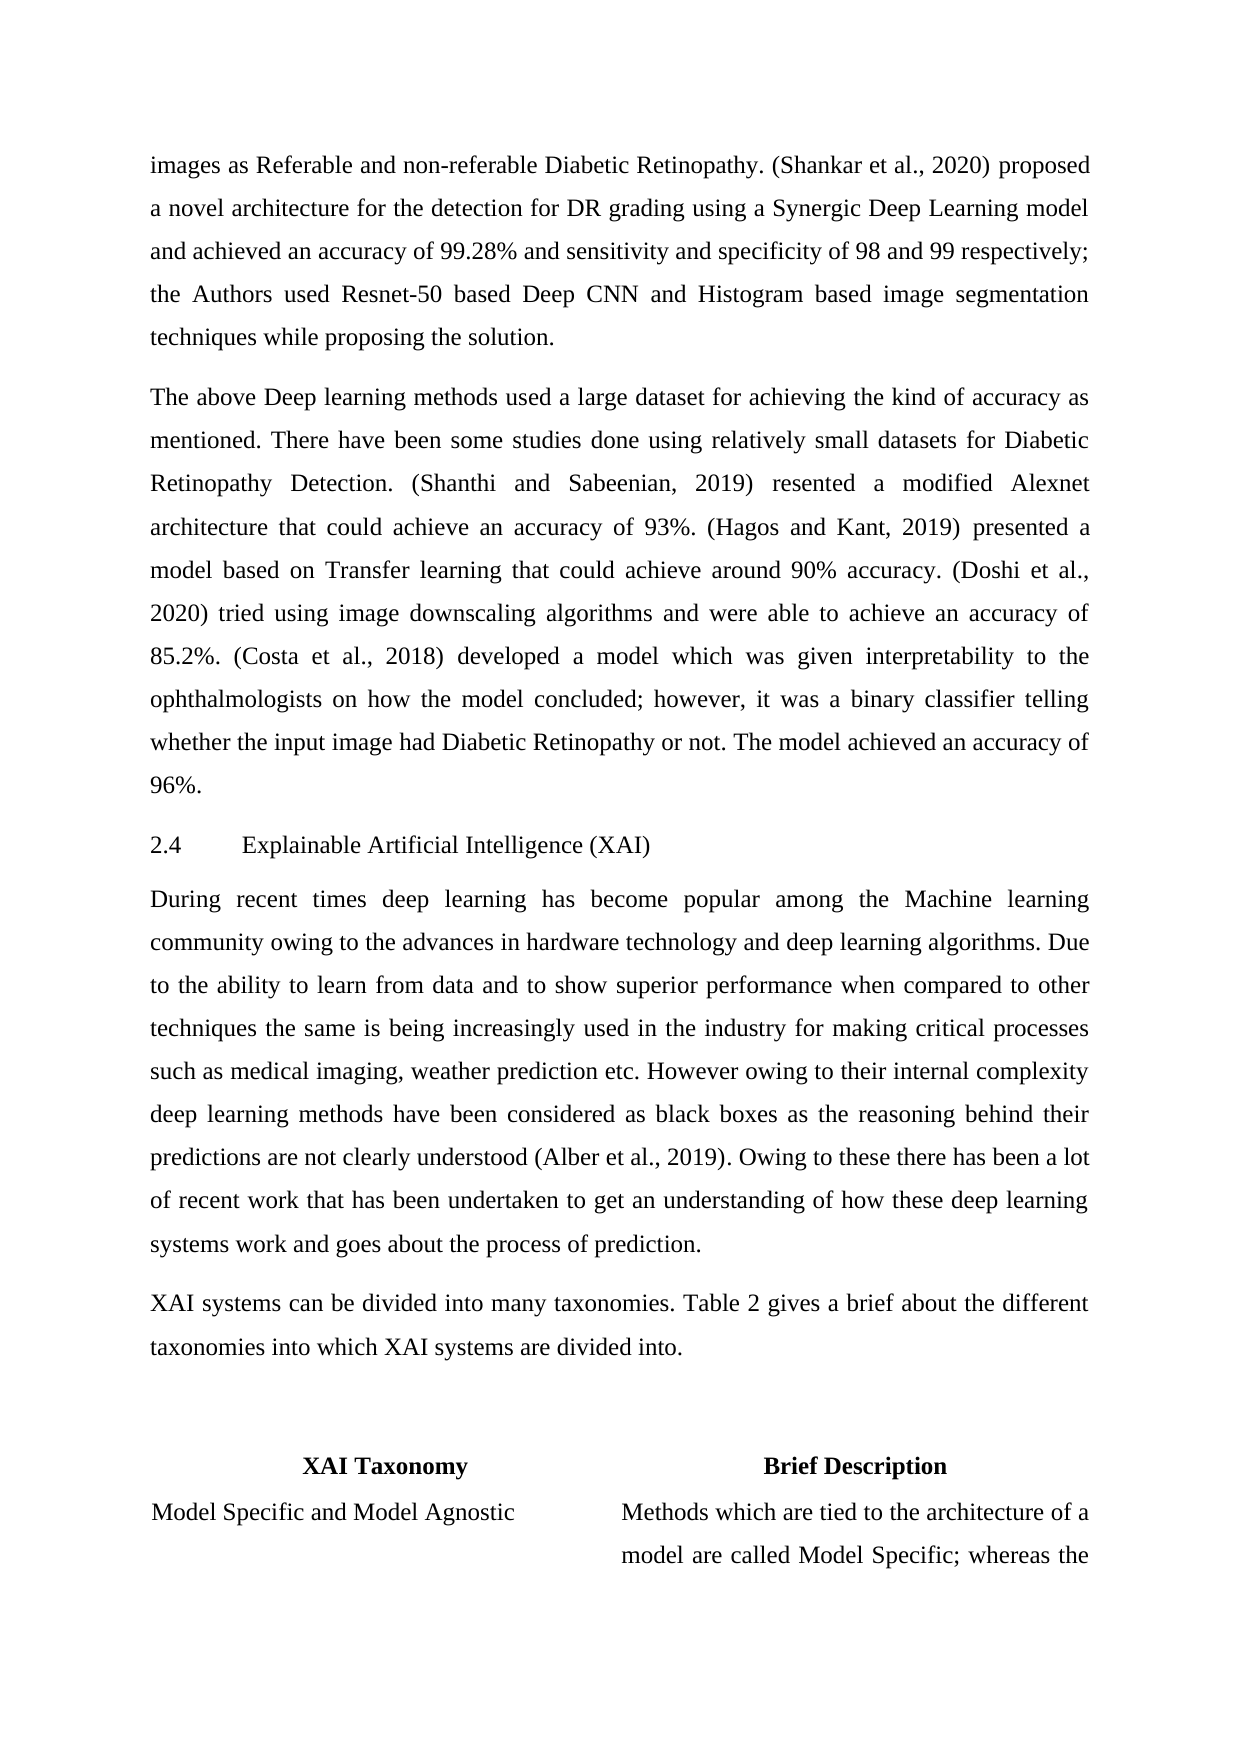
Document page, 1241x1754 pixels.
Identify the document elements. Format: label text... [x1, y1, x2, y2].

text The above Deep learning methods used a large dataset for achieving the kind of accuracy as mentioned. There have been some studies done using relatively small datasets for Diabetic Retinopathy Detection. (Shanthi and Sabeenian, 2019)⁠ resented a modified Alexnet architecture that could achieve an accuracy of 93%. (Hagos and Kant, 2019)⁠ presented a model based on Transfer learning that could achieve around 90% accuracy. (Doshi et al., 2020) tried using image downscaling algorithms and were able to achieve an accuracy of 85.2%. (Costa et al., 2018)⁠ developed a model which was given interpretability to the ophthalmologists on how the model concluded; however, it was a binary classifier telling whether the input image had Diabetic Retinopathy or not. The model achieved an accuracy of 96%. [150, 382, 1090, 799]
table_cell Model Specific and Model Agnostic [150, 1497, 620, 1568]
text images as Referable and non-referable Diabetic Retinopathy. (Shankar et al., 2020)⁠ proposed a novel architecture for the detection for DR grading using a Synergic Deep Learning model and achieved an accuracy of 99.28% and sensitivity and specificity of 98 and 99 respectively; the Authors used Resnet-50 based Deep CNN and Histogram based image segmentation techniques while proposing the solution. [150, 150, 1090, 351]
table_header Brief Description [620, 1451, 1090, 1497]
text During recent times deep learning has become popular among the Machine learning community owing to the advances in hardware technology and deep learning algorithms. Due to the ability to learn from data and to show superior performance when compared to other techniques the same is being increasingly used in the industry for making critical processes such as medical imaging, weather prediction etc. However owing to their internal complexity deep learning methods have been considered as black boxes as the reasoning behind their predictions are not clearly understood (Alber et al., 2019)⁠. Owing to these there has been a lot of recent work that has been undertaken to get an understanding of how these deep learning systems work and goes about the process of prediction. [150, 884, 1090, 1257]
text XAI systems can be divided into many taxonomies. Table 2 gives a brief about the different taxonomies into which XAI systems are divided into. [150, 1288, 1090, 1360]
table_cell Methods which are tied to the architecture of a model are called Model Specific; whereas the [620, 1497, 1090, 1568]
text 2.4 Explainable Artificial Intelligence (XAI) [150, 830, 1090, 859]
table_header XAI Taxonomy [150, 1451, 620, 1497]
